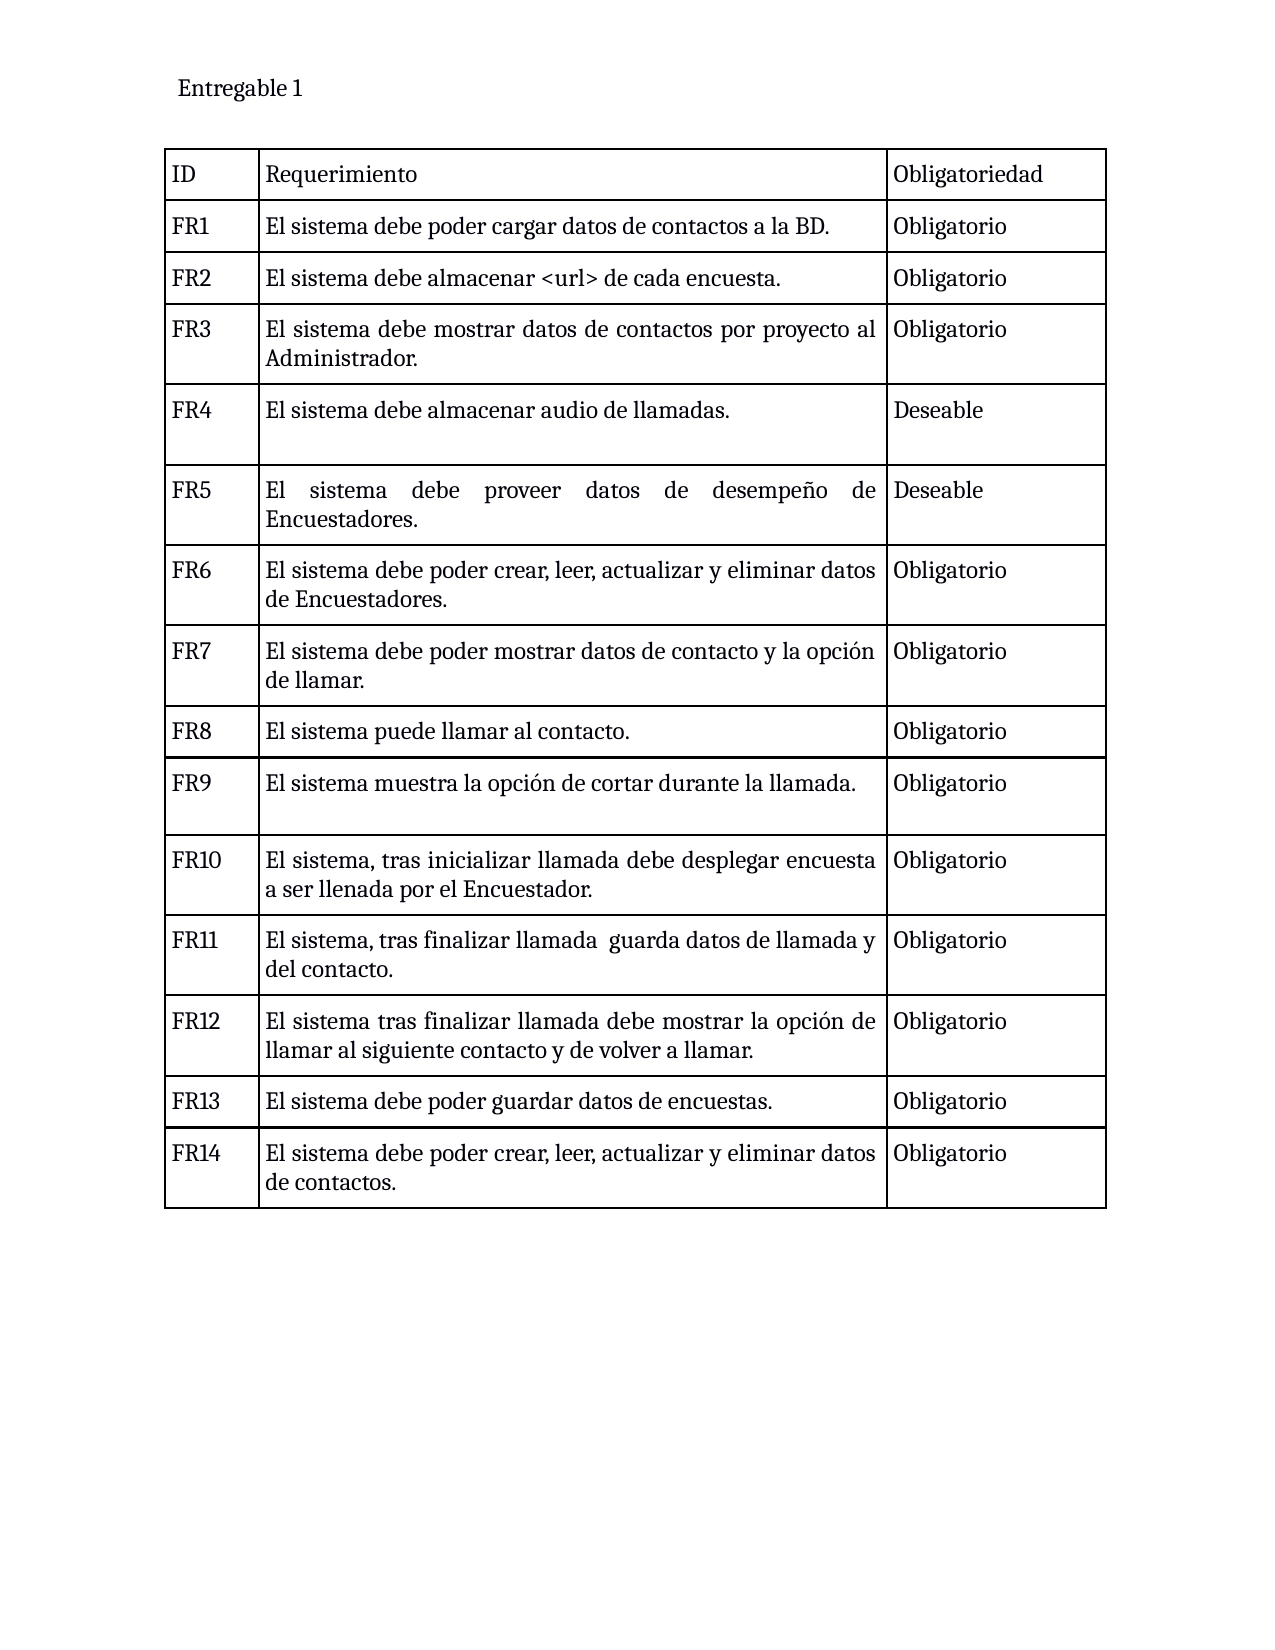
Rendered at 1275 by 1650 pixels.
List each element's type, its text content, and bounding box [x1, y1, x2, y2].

table_cell Obligatorio [888, 707, 1105, 756]
table_cell Obligatorio [888, 1077, 1105, 1126]
table_cell El sistema debe poder cargar datos de contactos a la BD. [260, 201, 886, 251]
table_cell El sistema debe proveer datos de desempeño de Encuestadores. [260, 466, 886, 544]
table_cell Obligatorio [888, 916, 1105, 994]
table_cell FR5 [166, 466, 258, 544]
table_cell El sistema debe poder guardar datos de encuestas. [260, 1077, 886, 1126]
table_header Obligatoriedad [888, 150, 1105, 199]
table_cell El sistema, tras finalizar llamada guarda datos de llamada y del contacto. [260, 916, 886, 994]
table_cell FR7 [166, 626, 258, 705]
table_cell Obligatorio [888, 253, 1105, 303]
table_cell FR13 [166, 1077, 258, 1126]
table_cell FR4 [166, 385, 258, 463]
table_cell El sistema debe almacenar <url> de cada encuesta. [260, 253, 886, 303]
table_cell Obligatorio [888, 305, 1105, 383]
table_cell El sistema tras finalizar llamada debe mostrar la opción de llamar al siguiente contacto y de volver a llamar. [260, 996, 886, 1075]
table_header ID [166, 150, 258, 199]
table_cell El sistema debe poder crear, leer, actualizar y eliminar datos de contactos. [260, 1129, 886, 1207]
table_cell Obligatorio [888, 1129, 1105, 1207]
table_cell El sistema debe mostrar datos de contactos por proyecto al Administrador. [260, 305, 886, 383]
table_cell El sistema muestra la opción de cortar durante la llamada. [260, 759, 886, 833]
table_cell Deseable [888, 466, 1105, 544]
table_cell FR10 [166, 836, 258, 914]
table_cell El sistema debe almacenar audio de llamadas. [260, 385, 886, 463]
table_cell FR2 [166, 253, 258, 303]
table_cell El sistema puede llamar al contacto. [260, 707, 886, 756]
table_cell FR11 [166, 916, 258, 994]
table_cell El sistema debe poder mostrar datos de contacto y la opción de llamar. [260, 626, 886, 705]
table_cell Obligatorio [888, 626, 1105, 705]
table_cell FR9 [166, 759, 258, 833]
table_cell El sistema, tras inicializar llamada debe desplegar encuesta a ser llenada por el Encuestador. [260, 836, 886, 914]
table_cell FR14 [166, 1129, 258, 1207]
table_cell FR3 [166, 305, 258, 383]
table_cell FR6 [166, 546, 258, 624]
table_cell Obligatorio [888, 996, 1105, 1075]
table_cell Obligatorio [888, 759, 1105, 833]
table_cell Deseable [888, 385, 1105, 463]
table_cell Obligatorio [888, 201, 1105, 251]
table_cell El sistema debe poder crear, leer, actualizar y eliminar datos de Encuestadores. [260, 546, 886, 624]
table_cell FR12 [166, 996, 258, 1075]
table_cell FR8 [166, 707, 258, 756]
table_cell Obligatorio [888, 836, 1105, 914]
table_cell Obligatorio [888, 546, 1105, 624]
table_header Requerimiento [260, 150, 886, 199]
table_cell FR1 [166, 201, 258, 251]
